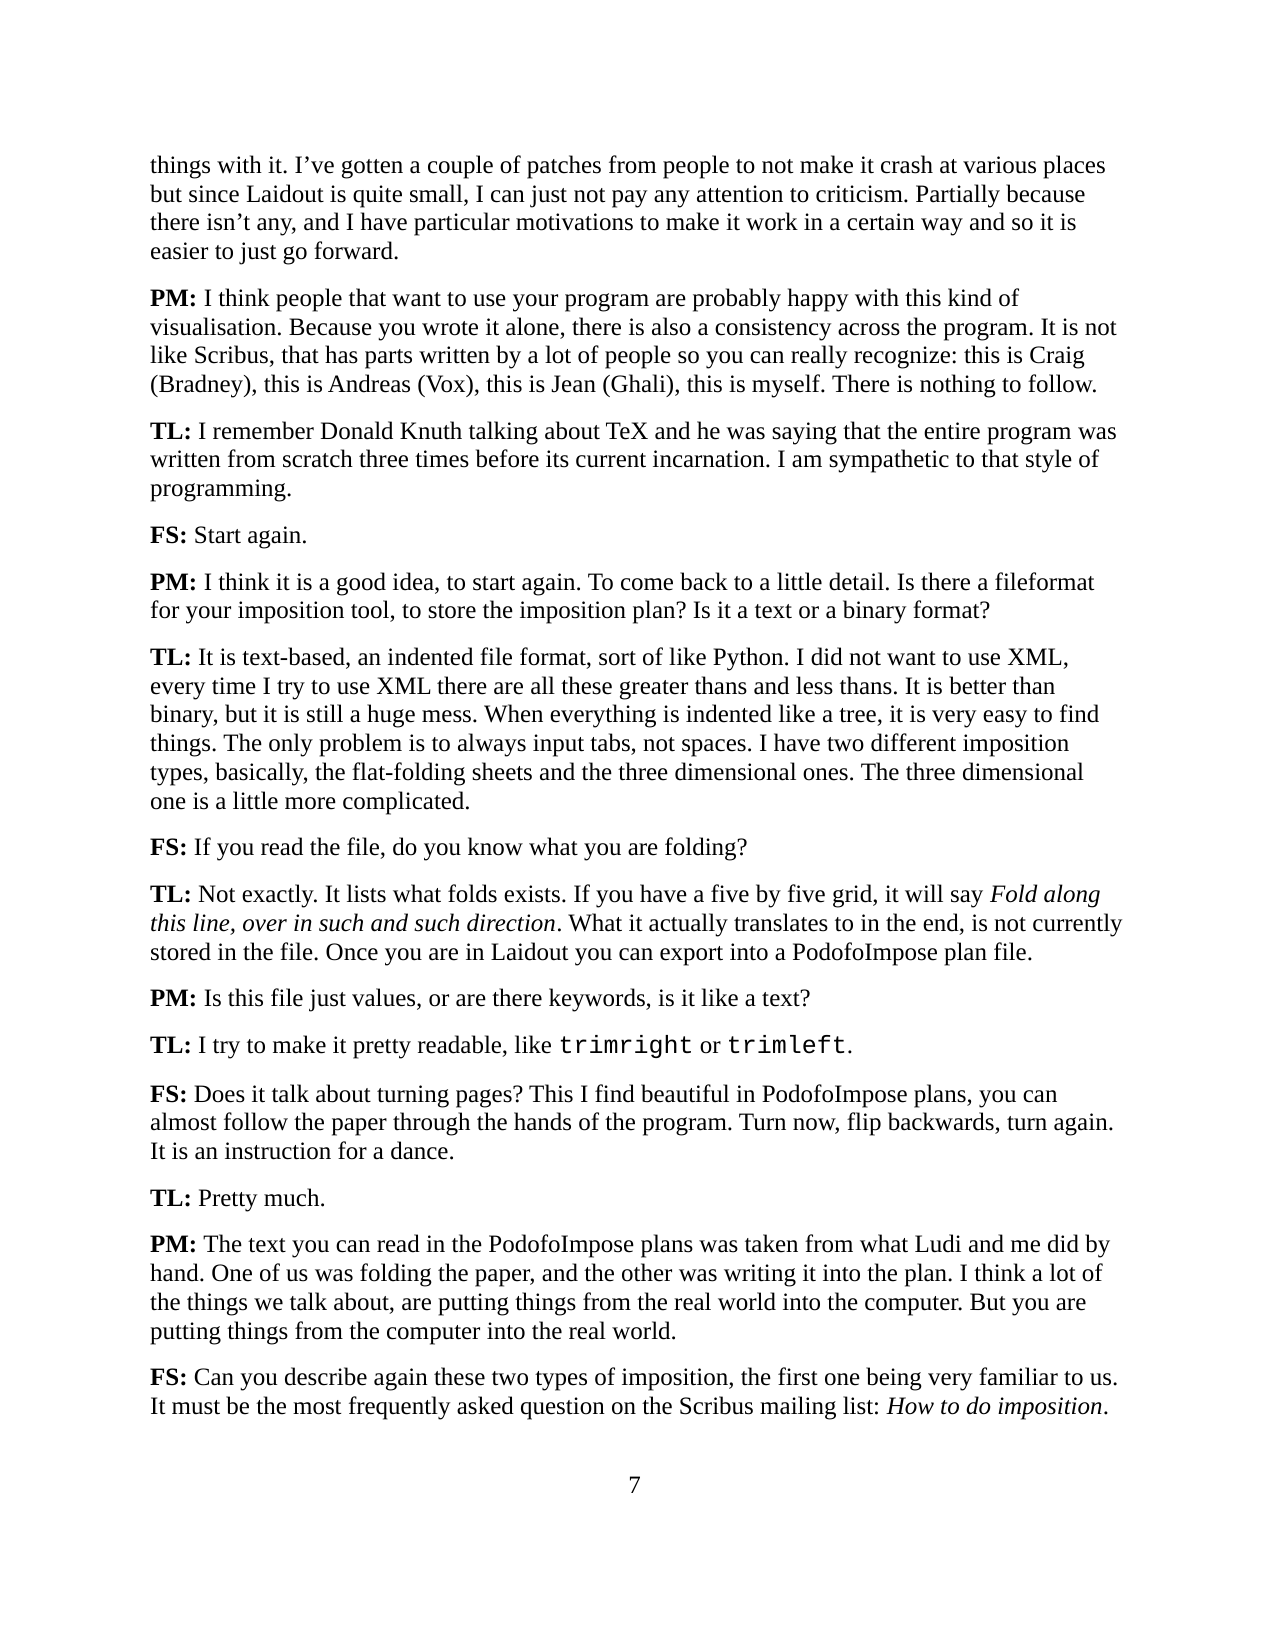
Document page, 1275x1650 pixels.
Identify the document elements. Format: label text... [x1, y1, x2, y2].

text FS: If you read the file, do you know what you are folding? [150, 832, 1125, 861]
text PM: I think people that want to use your program are probably happy with this kind of visualisation. Because you wrote it alone, there is also a consistency across the program. It is not like Scribus, that has parts written by a lot of people so you can really recognize: this is Craig (Bradney), this is Andreas (Vox), this is Jean (Ghali), this is myself. There is nothing to follow. [150, 283, 1125, 398]
text PM: I think it is a good idea, to start again. To come back to a little detail. Is there a fileformat for your imposition tool, to store the imposition plan? Is it a text or a binary format? [150, 567, 1125, 624]
text TL: Not exactly. It lists what folds exists. If you have a five by five grid, it will say Fold along this line, over in such and such direction. What it actually translates to in the end, is not currently stored in the file. Once you are in Laidout you can export into a PodofoImpose plan file. [150, 879, 1125, 965]
text TL: I try to make it pretty readable, like trimright or trimleft. [150, 1030, 1125, 1061]
text FS: Start again. [150, 520, 1125, 549]
text TL: Pretty much. [150, 1183, 1125, 1212]
text FS: Can you describe again these two types of imposition, the first one being very familiar to us. It must be the most frequently asked question on the Scribus mailing list: How to do imposition. [150, 1362, 1125, 1420]
text FS: Does it talk about turning pages? This I find beautiful in PodofoImpose plans, you can almost follow the paper through the hands of the program. Turn now, flip backwards, turn again. It is an instruction for a dance. [150, 1079, 1125, 1165]
text PM: Is this file just values, or are there keywords, is it like a text? [150, 983, 1125, 1012]
text things with it. I’ve gotten a couple of patches from people to not make it crash at various places but since Laidout is quite small, I can just not pay any attention to criticism. Partially because there isn’t any, and I have particular motivations to make it work in a certain way and so it is easier to just go forward. [150, 150, 1125, 265]
text TL: It is text-based, an indented file format, sort of like Python. I did not want to use XML, every time I try to use XML there are all these greater thans and less thans. It is better than binary, but it is still a huge mess. When everything is indented like a tree, it is very easy to find things. The only problem is to always input tabs, not spaces. I have two different imposition types, basically, the flat-folding sheets and the three dimensional ones. The three dimensional one is a little more complicated. [150, 642, 1125, 814]
text PM: The text you can read in the PodofoImpose plans was taken from what Ludi and me did by hand. One of us was folding the paper, and the other was writing it into the plan. I think a lot of the things we talk about, are putting things from the real world into the computer. But you are putting things from the computer into the real world. [150, 1229, 1125, 1344]
text TL: I remember Donald Knuth talking about TeX and he was saying that the entire program was written from scratch three times before its current incarnation. I am sympathetic to that style of programming. [150, 416, 1125, 502]
